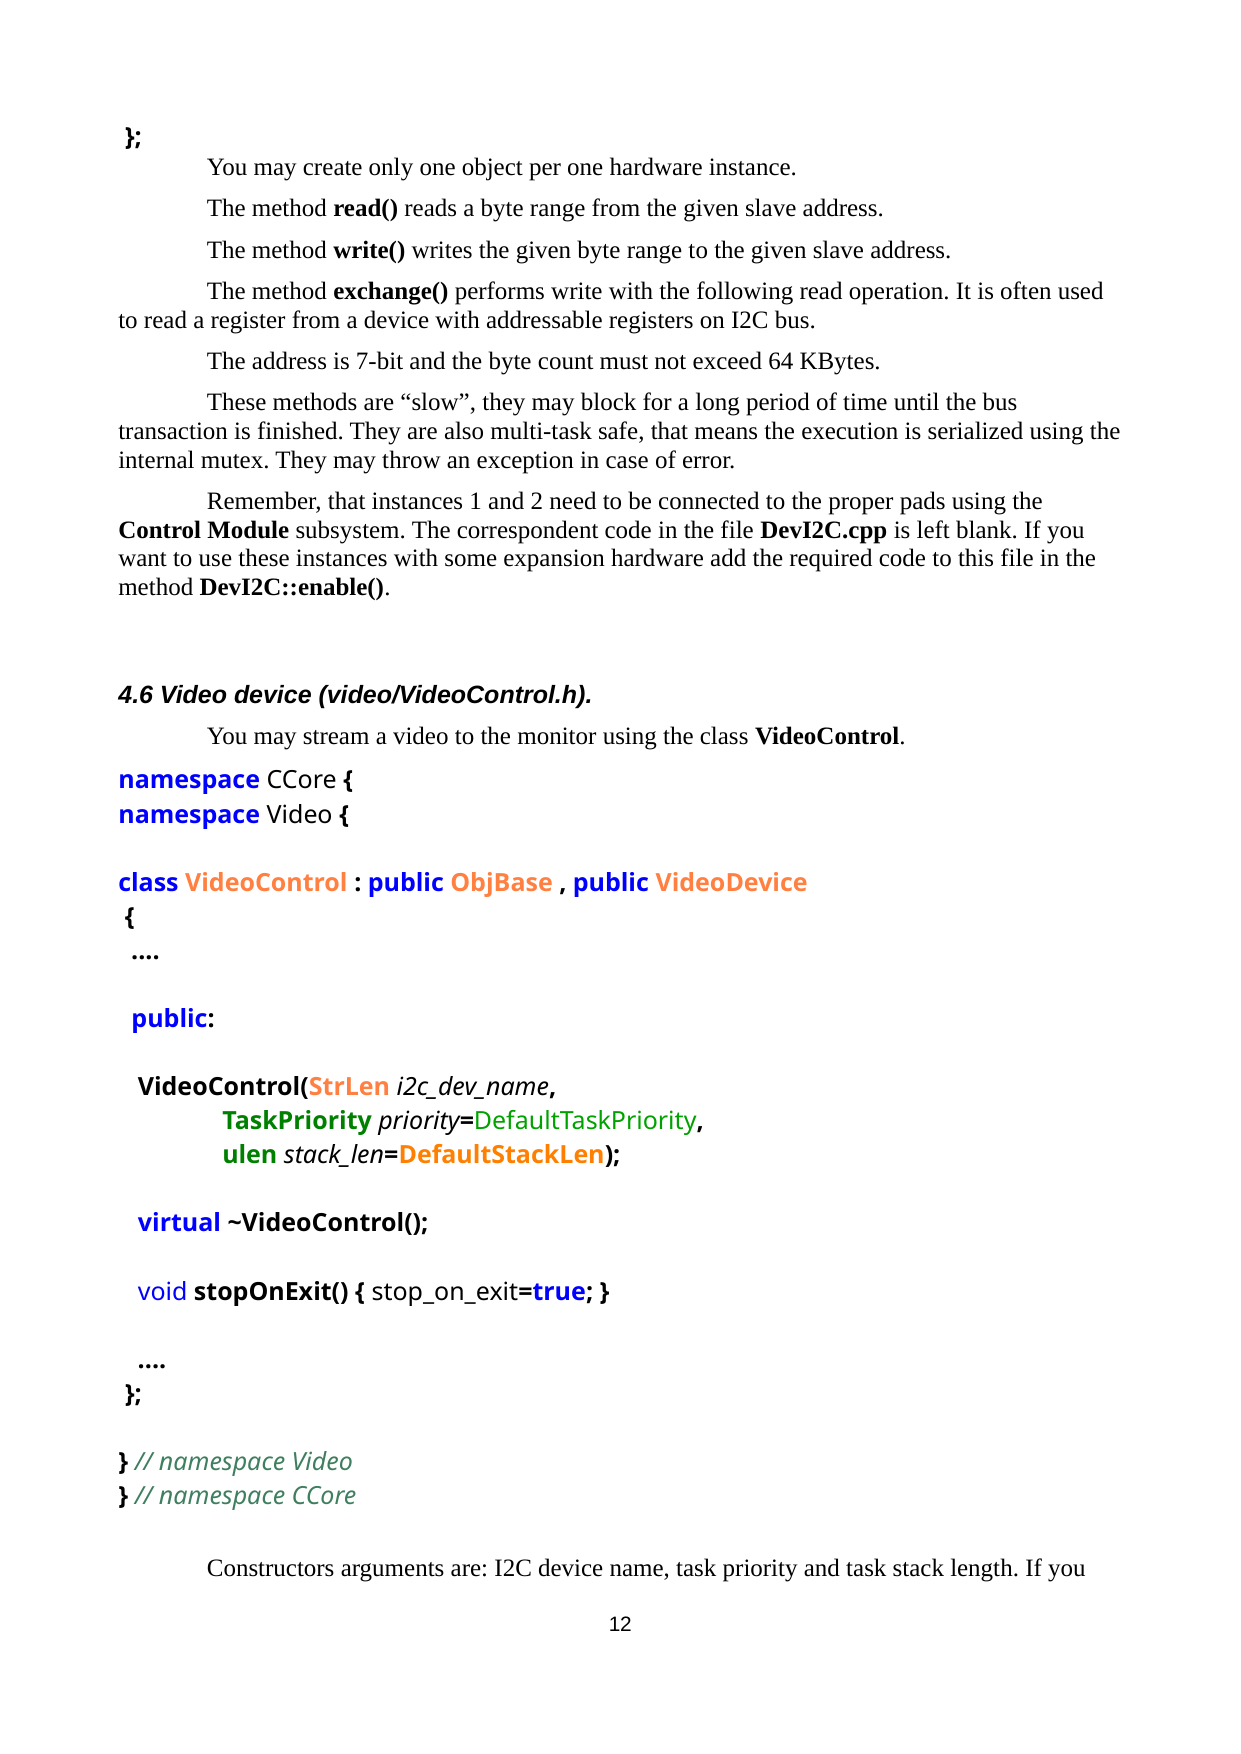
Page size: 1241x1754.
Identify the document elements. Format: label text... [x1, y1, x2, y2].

text } // namespace Video [118, 1443, 1122, 1477]
text TaskPriority priority=DefaultTaskPriority, [118, 1103, 1122, 1137]
text You may stream a video to the monitor using the class VideoControl. [118, 721, 1122, 750]
subtitle 4.6 Video device (video/VideoControl.h). [118, 680, 1122, 708]
text VideoControl(StrLen i2c_dev_name, [118, 1069, 1122, 1103]
text virtual ~VideoControl(); [118, 1205, 1122, 1239]
text Remember, that instances 1 and 2 need to be connected to the proper pads using the Control Module subsystem. The correspondent code in the file DevI2C.cpp is left blank. If you want to use these instances with some expansion hardware add the required code to this file in the method DevI2C::enable(). [118, 486, 1122, 601]
text These methods are “slow”, they may block for a long period of time until the bus transaction is finished. They are also multi-task safe, that means the execution is serialized using the internal mutex. They may throw an exception in case of error. [118, 387, 1122, 473]
text namespace Video { [118, 796, 1122, 830]
text namespace CCore { [118, 762, 1122, 796]
text }; [118, 118, 1122, 152]
text The method exchange() performs write with the following read operation. It is often used to read a register from a device with addressable registers on I2C bus. [118, 276, 1122, 333]
text .... [118, 932, 1122, 967]
text } // namespace CCore [118, 1477, 1122, 1512]
text }; [118, 1375, 1122, 1409]
text The method write() writes the given byte range to the given slave address. [118, 235, 1122, 263]
text { [118, 898, 1122, 932]
text class VideoControl : public ObjBase , public VideoDevice [118, 864, 1122, 898]
text ulen stack_len=DefaultStackLen); [118, 1137, 1122, 1171]
text void stopOnExit() { stop_on_exit=true; } [118, 1273, 1122, 1307]
text Constructors arguments are: I2C device name, task priority and task stack length. If you [118, 1553, 1122, 1582]
text public: [118, 1001, 1122, 1035]
text The address is 7-bit and the byte count must not exceed 64 KBytes. [118, 346, 1122, 375]
text You may create only one object per one hardware instance. [118, 152, 1122, 181]
text The method read() reads a byte range from the given slave address. [118, 193, 1122, 222]
text .... [118, 1341, 1122, 1375]
